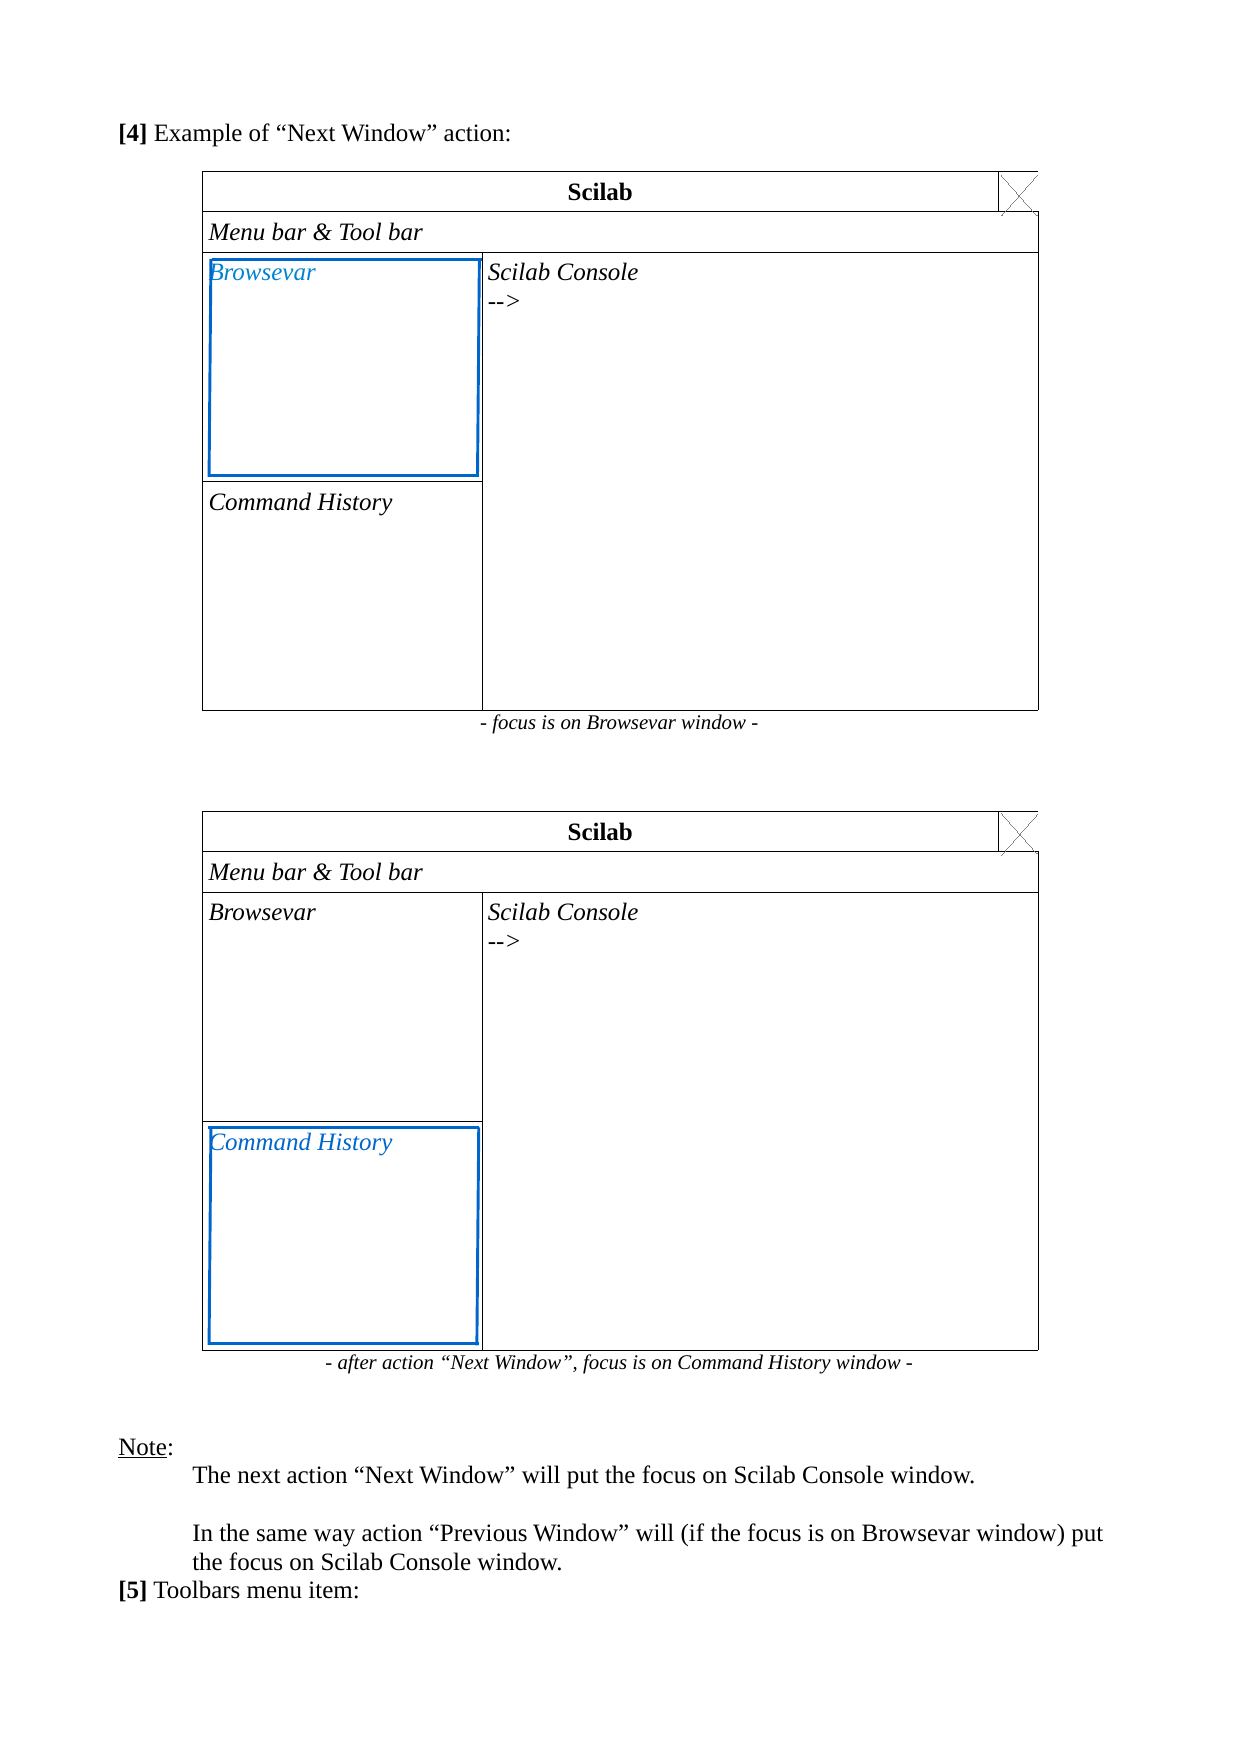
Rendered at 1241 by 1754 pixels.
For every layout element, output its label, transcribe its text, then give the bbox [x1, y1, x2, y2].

table_cell Scilab Console --> [483, 253, 1038, 710]
table_cell Command History [203, 1122, 482, 1350]
table_cell Scilab Console --> [483, 893, 1038, 1350]
table_cell Browsevar [203, 253, 482, 481]
table_header [999, 812, 1038, 851]
table_cell Browsevar [203, 893, 482, 1121]
table_cell Menu bar & Tool bar [203, 212, 1038, 252]
table_header [999, 172, 1038, 211]
text The next action “Next Window” will put the focus on Scilab Console window. [118, 1460, 1122, 1489]
text In the same way action “Previous Window” will (if the focus is on Browsevar window) put the focus on Scilab Console window. [118, 1518, 1122, 1575]
table_header Scilab [203, 172, 998, 211]
text [4] Example of “Next Window” action: [118, 118, 1122, 147]
text [5] Toolbars menu item: [118, 1575, 1122, 1604]
text Note: [118, 1432, 1122, 1460]
table_cell Menu bar & Tool bar [203, 852, 1038, 892]
text - focus is on Browsevar window - [118, 710, 1122, 734]
table_cell Command History [203, 482, 482, 710]
text - after action “Next Window”, focus is on Command History window - [118, 1350, 1122, 1374]
table_header Scilab [203, 812, 998, 851]
